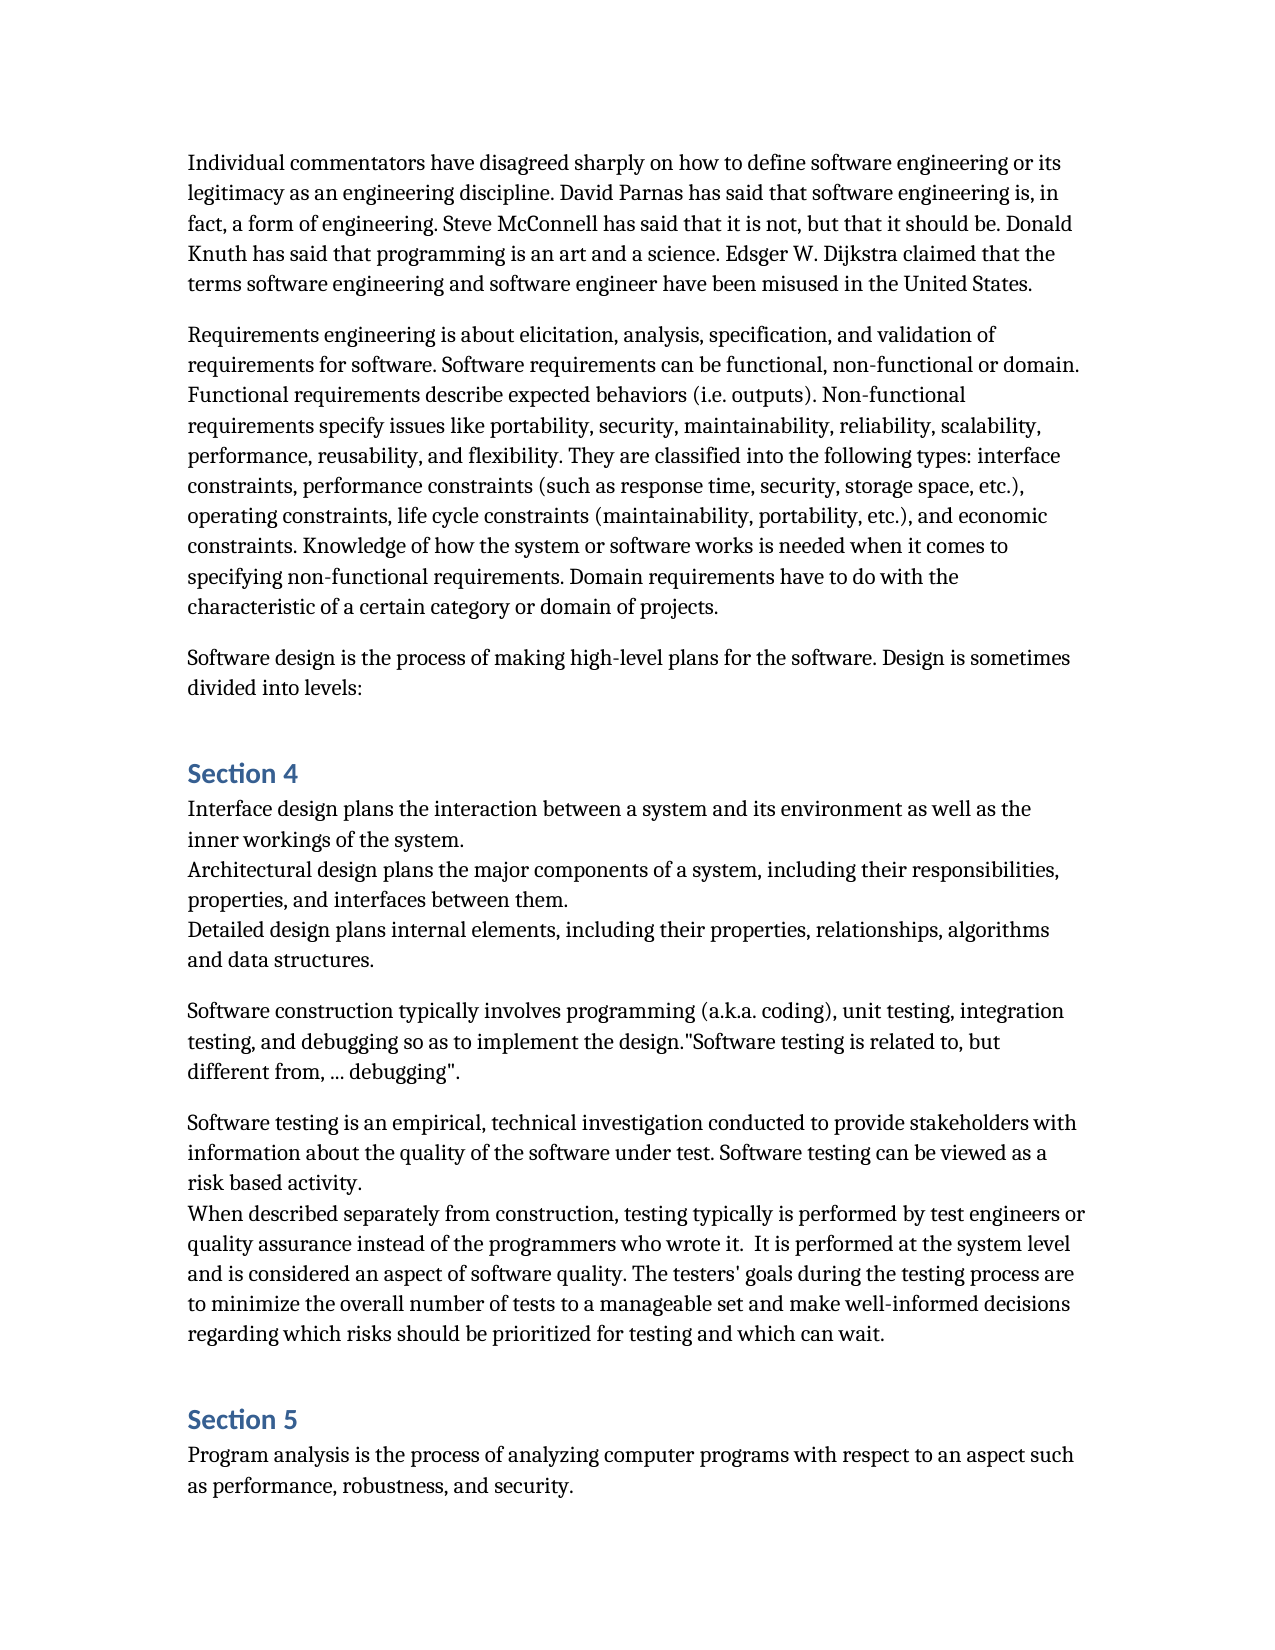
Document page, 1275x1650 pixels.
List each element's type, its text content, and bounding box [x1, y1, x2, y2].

text Software testing is an empirical, technical investigation conducted to provide stakeholders with information about the quality of the software under test. Software testing can be viewed as a risk based activity. When described separately from construction, testing typically is performed by test engineers or quality assurance instead of the programmers who wrote it. It is performed at the system level and is considered an aspect of software quality. The testers' goals during the testing process are to minimize the overall number of tests to a manageable set and make well-informed decisions regarding which risks should be prioritized for testing and which can wait. [187, 1110, 1087, 1347]
subtitle Section 4 [187, 755, 1087, 791]
text Interface design plans the interaction between a system and its environment as well as the inner workings of the system. Architectural design plans the major components of a system, including their responsibilities, properties, and interfaces between them. Detailed design plans internal elements, including their properties, relationships, algorithms and data structures. [187, 796, 1087, 973]
text Individual commentators have disagreed sharply on how to define software engineering or its legitimacy as an engineering discipline. David Parnas has said that software engineering is, in fact, a form of engineering. Steve McConnell has said that it is not, but that it should be. Donald Knuth has said that programming is an art and a science. Edsger W. Dijkstra claimed that the terms software engineering and software engineer have been misused in the United States. [187, 150, 1087, 297]
text Software construction typically involves programming (a.k.a. coding), unit testing, integration testing, and debugging so as to implement the design."Software testing is related to, but different from, ... debugging". [187, 998, 1087, 1085]
subtitle Section 5 [187, 1401, 1087, 1437]
text Software design is the process of making high-level plans for the software. Design is sometimes divided into levels: [187, 645, 1087, 701]
text Program analysis is the process of analyzing computer programs with respect to an aspect such as performance, robustness, and security. [187, 1442, 1087, 1499]
text Requirements engineering is about elicitation, analysis, specification, and validation of requirements for software. Software requirements can be functional, non-functional or domain. Functional requirements describe expected behaviors (i.e. outputs). Non-functional requirements specify issues like portability, security, maintainability, reliability, scalability, performance, reusability, and flexibility. They are classified into the following types: interface constraints, performance constraints (such as response time, security, storage space, etc.), operating constraints, life cycle constraints (maintainability, portability, etc.), and economic constraints. Knowledge of how the system or software works is needed when it comes to specifying non-functional requirements. Domain requirements have to do with the characteristic of a certain category or domain of projects. [187, 322, 1087, 620]
